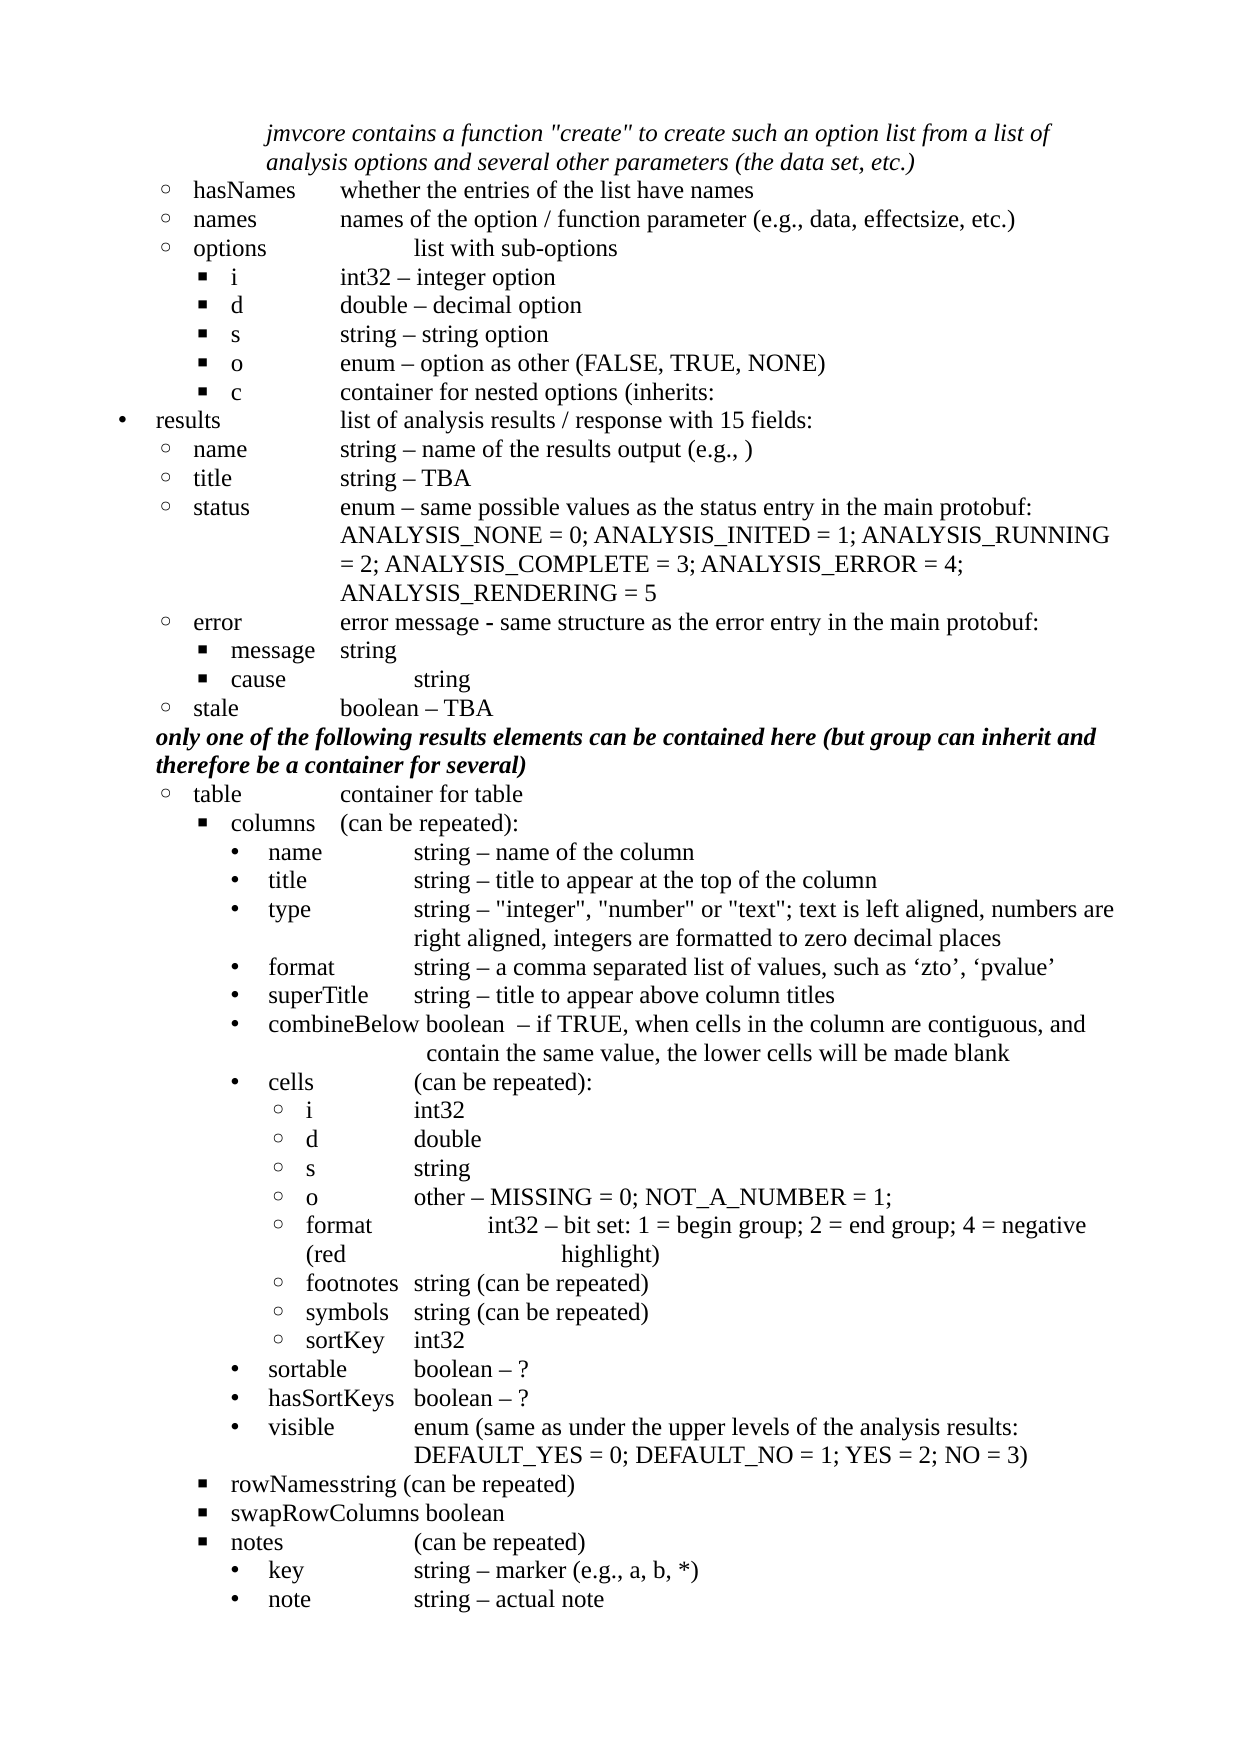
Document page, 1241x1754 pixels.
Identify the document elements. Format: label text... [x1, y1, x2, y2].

list i int32 [268, 1096, 1122, 1124]
list combineBelow boolean – if TRUE, when cells in the column are contiguous, and contain the same value, the lower cells will be made blank [231, 1009, 1122, 1067]
list name string – name of the results output (e.g., ) [156, 434, 1122, 463]
list visible enum (same as under the upper levels of the analysis results: DEFAULT_YES = 0; DEFAULT_NO = 1; YES = 2; NO = 3) [231, 1412, 1122, 1469]
list hasSortKeys boolean – ? [231, 1383, 1122, 1412]
list stale boolean – TBA [156, 693, 1122, 722]
list rowNames string (can be repeated) [193, 1469, 1122, 1498]
list swapRowColumns boolean [193, 1498, 1122, 1527]
list type string – "integer", "number" or "text"; text is left aligned, numbers are right aligned, integers are formatted to zero decimal places [231, 894, 1122, 952]
list title string – title to appear at the top of the column [231, 866, 1122, 894]
list key string – marker (e.g., a, b, *) [231, 1556, 1122, 1584]
list footnotes string (can be repeated) [268, 1268, 1122, 1297]
list title string – TBA [156, 463, 1122, 492]
list o enum – option as other (FALSE, TRUE, NONE) [193, 348, 1122, 377]
list cause string [193, 664, 1122, 693]
list format string – a comma separated list of values, such as ‘zto’, ‘pvalue’ [231, 952, 1122, 981]
list note string – actual note [231, 1584, 1122, 1613]
list d double [268, 1124, 1122, 1153]
list o other – MISSING = 0; NOT_A_NUMBER = 1; [268, 1182, 1122, 1211]
list message string [193, 636, 1122, 664]
list s string [268, 1153, 1122, 1182]
list format int32 – bit set: 1 = begin group; 2 = end group; 4 = negative (red highlight) [268, 1211, 1122, 1268]
list s string – string option [193, 319, 1122, 348]
list name string – name of the column [231, 837, 1122, 866]
list i int32 – integer option [193, 262, 1122, 291]
list table container for table [156, 779, 1122, 808]
list notes (can be repeated) [193, 1527, 1122, 1556]
list superTitle string – title to appear above column titles [231, 981, 1122, 1009]
list d double – decimal option [193, 291, 1122, 319]
list symbols string (can be repeated) [268, 1297, 1122, 1326]
list hasNames whether the entries of the list have names [156, 176, 1122, 204]
list results list of analysis results / response with 15 fields: [118, 406, 1122, 434]
list options list with sub-options [156, 233, 1122, 262]
list sortKey int32 [268, 1326, 1122, 1354]
list cells (can be repeated): [231, 1067, 1122, 1096]
list sortable boolean – ? [231, 1354, 1122, 1383]
list jmvcore contains a function "create" to create such an option list from a list of analysis options and several other parameters (the data set, etc.) [118, 118, 1122, 176]
list columns (can be repeated): [193, 808, 1122, 837]
list c container for nested options (inherits: [193, 377, 1122, 406]
list only one of the following results elements can be contained here (but group can inherit and therefore be a container for several) [118, 722, 1122, 779]
list status enum – same possible values as the status entry in the main protobuf: ANALYSIS_NONE = 0; ANALYSIS_INITED = 1; ANALYSIS_RUNNING = 2; ANALYSIS_COMPLETE = 3; ANALYSIS_ERROR = 4; ANALYSIS_RENDERING = 5 [156, 492, 1122, 607]
list names names of the option / function parameter (e.g., data, effectsize, etc.) [156, 204, 1122, 233]
list error error message - same structure as the error entry in the main protobuf: [156, 607, 1122, 636]
